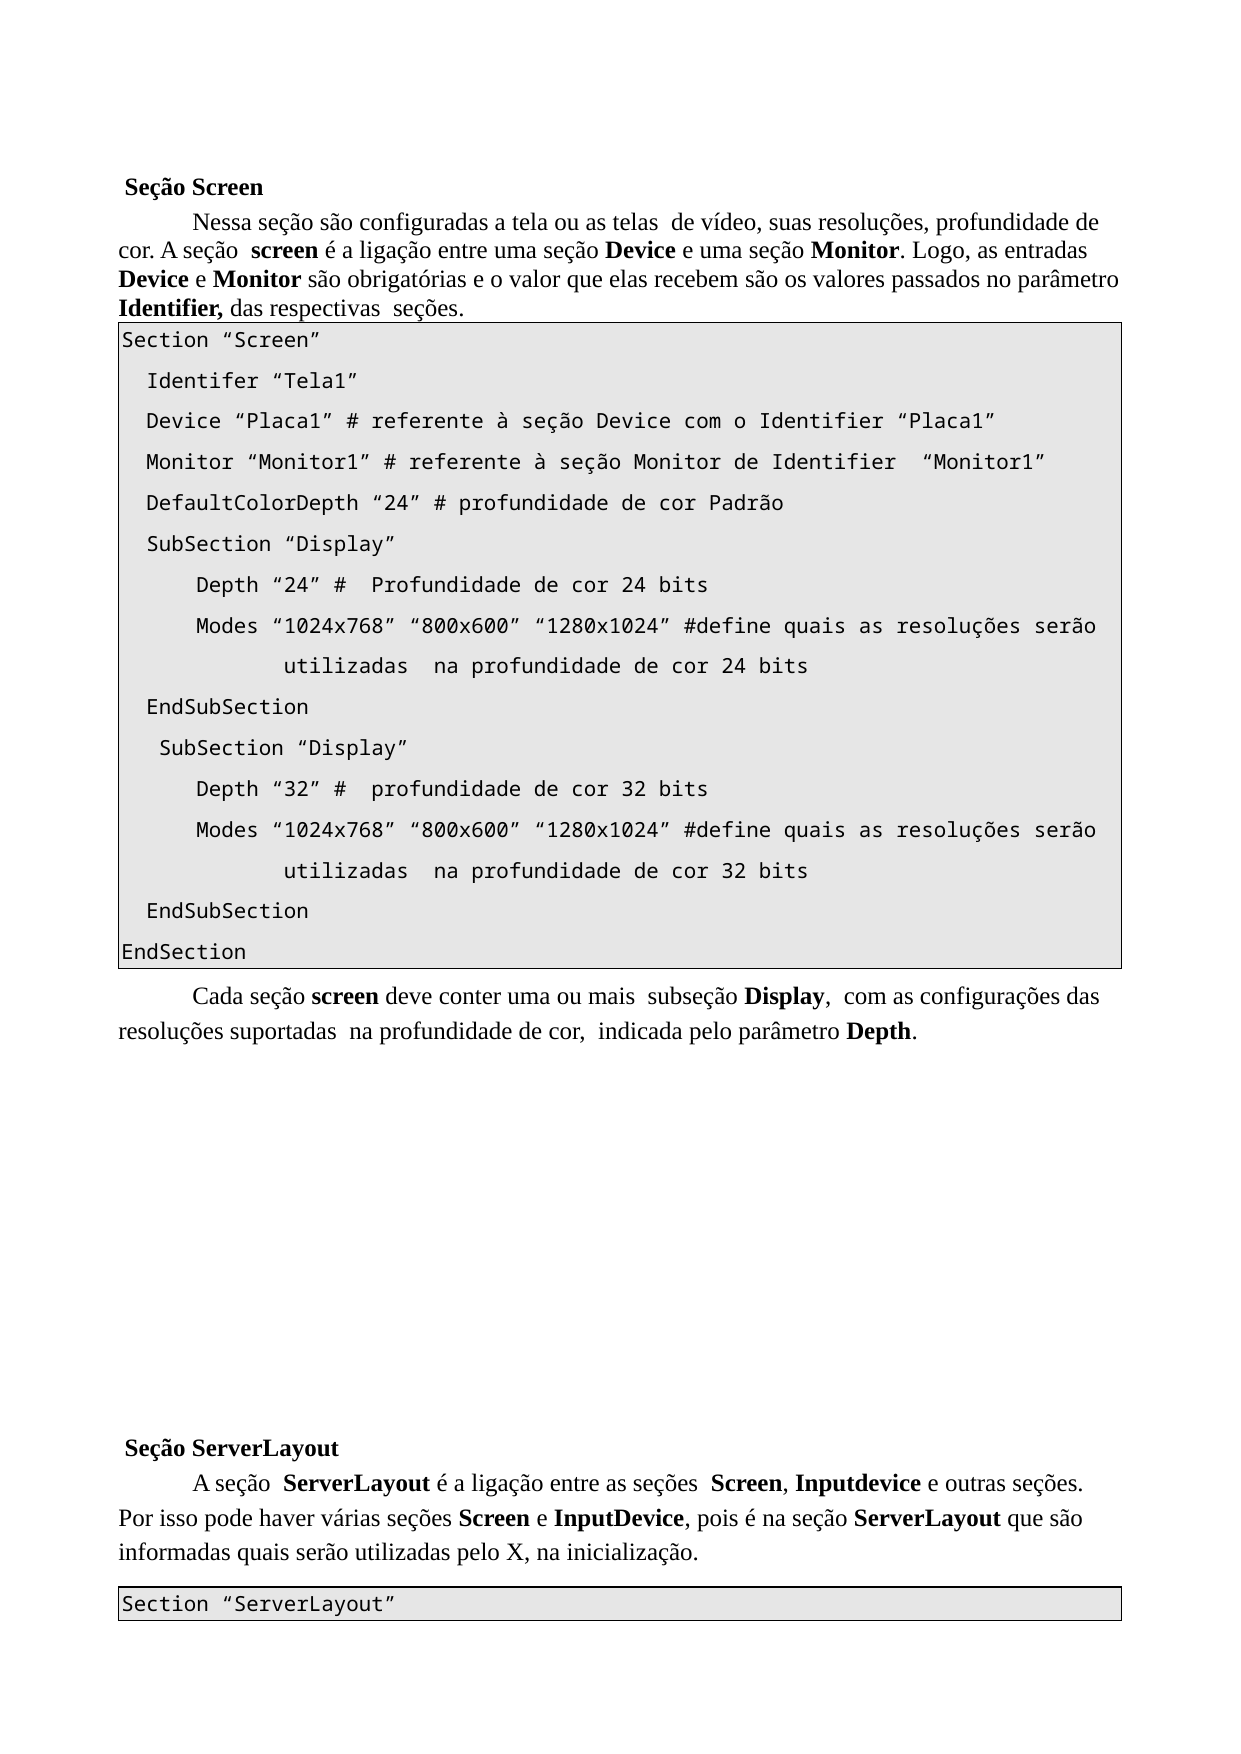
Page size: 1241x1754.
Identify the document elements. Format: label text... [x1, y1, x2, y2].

text Identifer “Tela1” [119, 363, 1121, 394]
text SubSection “Display” [119, 730, 1121, 762]
text EndSubSection [119, 893, 1121, 925]
text Section “ServerLayout” [119, 1588, 1121, 1620]
text Device “Placa1” # referente à seção Device com o Identifier “Placa1” [119, 403, 1121, 435]
text EndSection [119, 934, 1121, 968]
text Monitor “Monitor1” # referente à seção Monitor de Identifier “Monitor1” [119, 444, 1121, 476]
text Cada seção screen deve conter uma ou mais subseção Display, com as configurações das resoluções suportadas na profundidade de cor, indicada pelo parâmetro Depth. [118, 981, 1122, 1045]
text utilizadas na profundidade de cor 32 bits [119, 853, 1121, 884]
text Depth “32” # profundidade de cor 32 bits [119, 771, 1121, 803]
text Nessa seção são configuradas a tela ou as telas de vídeo, suas resoluções, profundidade de cor. A seção screen é a ligação entre uma seção Device e uma seção Monitor. Logo, as entradas Device e Monitor são obrigatórias e o valor que elas recebem são os valores passados no parâmetro Identifier, das respectivas seções. [118, 207, 1122, 322]
text utilizadas na profundidade de cor 24 bits [119, 648, 1121, 680]
text Modes “1024x768” “800x600” “1280x1024” #define quais as resoluções serão [119, 608, 1121, 639]
text Modes “1024x768” “800x600” “1280x1024” #define quais as resoluções serão [119, 812, 1121, 843]
text Depth “24” # Profundidade de cor 24 bits [119, 567, 1121, 598]
text DefaultColorDepth “24” # profundidade de cor Padrão [119, 485, 1121, 517]
subtitle Seção Screen [118, 172, 1122, 201]
text Section “Screen” [119, 323, 1121, 353]
text A seção ServerLayout é a ligação entre as seções Screen, Inputdevice e outras seções. Por isso pode haver várias seções Screen e InputDevice, pois é na seção ServerLayout que são informadas quais serão utilizadas pelo X, na inicialização. [118, 1468, 1122, 1566]
subtitle Seção ServerLayout [118, 1433, 1122, 1462]
text EndSubSection [119, 689, 1121, 721]
text SubSection “Display” [119, 526, 1121, 558]
